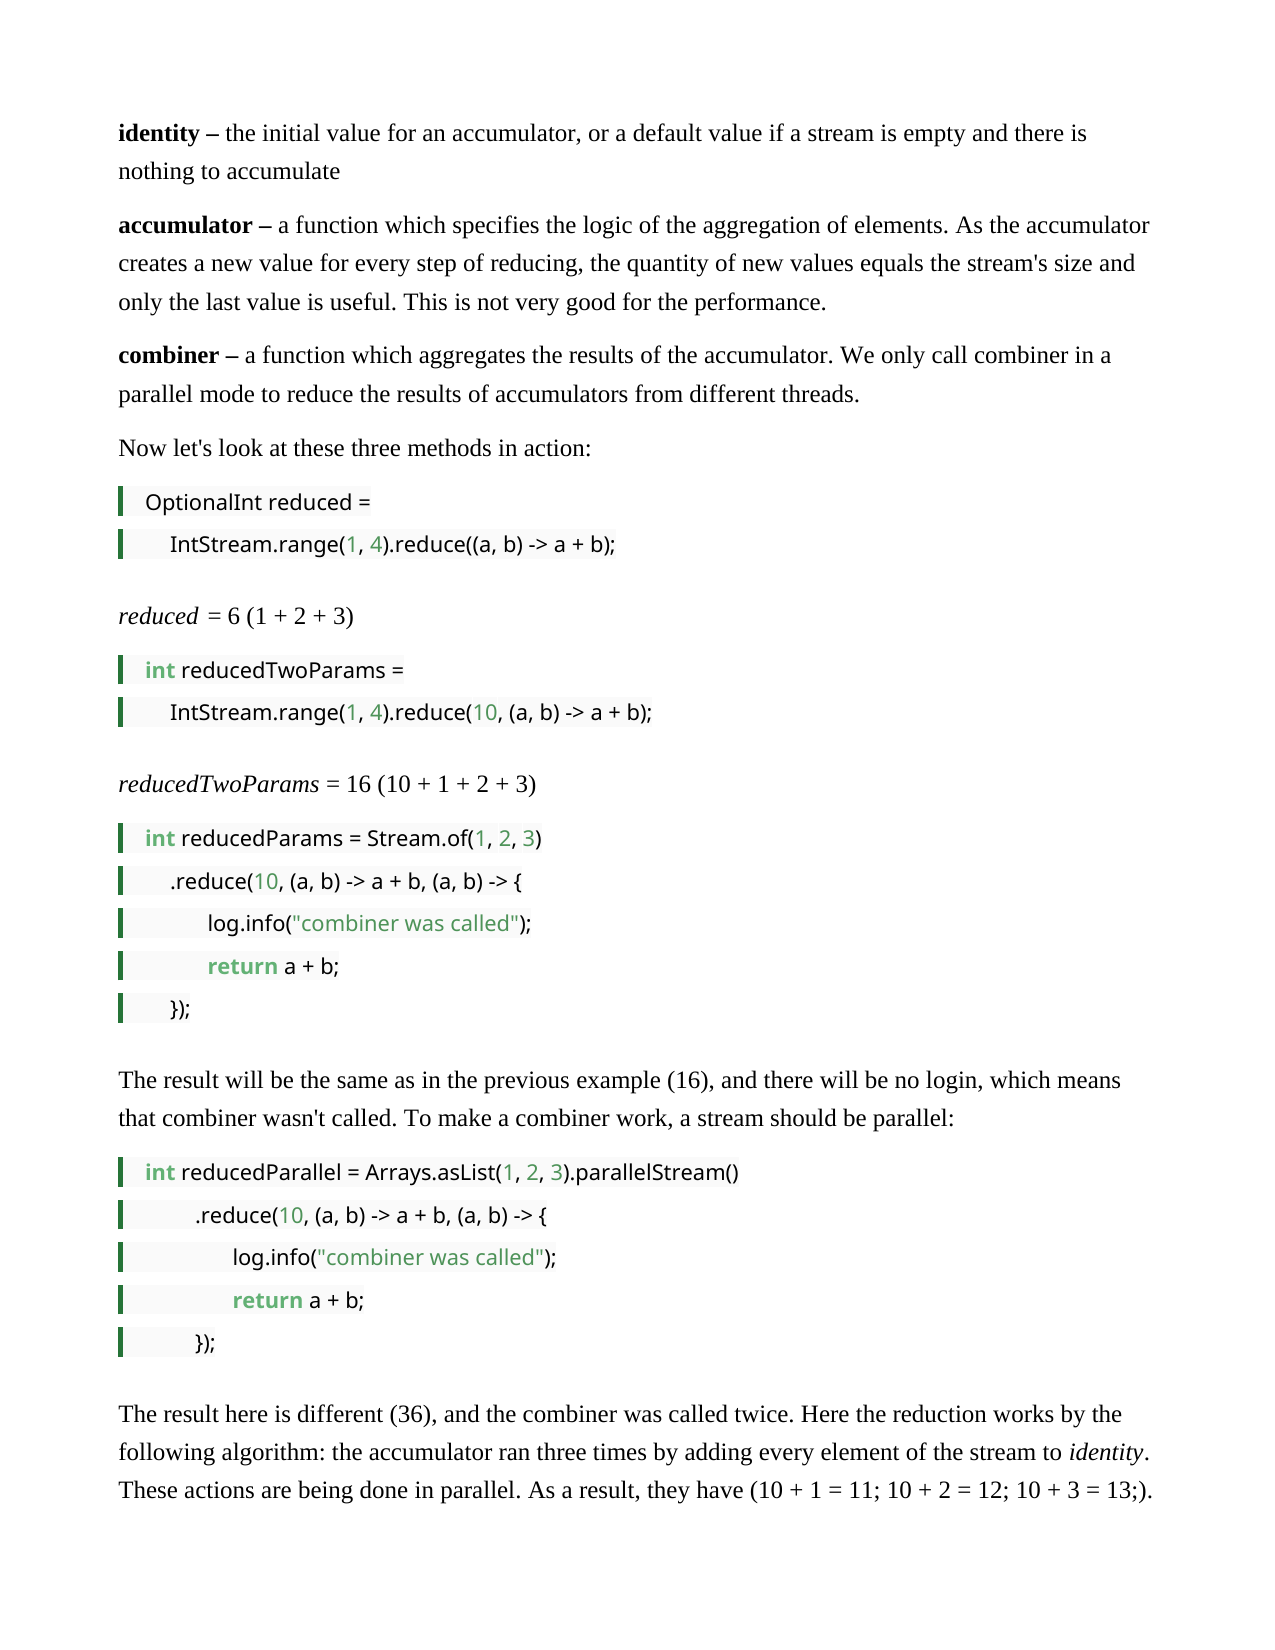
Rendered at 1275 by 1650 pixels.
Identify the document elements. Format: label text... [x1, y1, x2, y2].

text IntStream.range(1, 4).reduce((a, b) -> a + b); [123, 529, 1157, 559]
text identity – the initial value for an accumulator, or a default value if a stream is empty and there is nothing to accumulate [118, 118, 1157, 185]
text }); [123, 1327, 1157, 1357]
text .reduce(10, (a, b) -> a + b, (a, b) -> { [123, 1200, 1157, 1229]
text reducedTwoParams = 16 (10 + 1 + 2 + 3) [118, 769, 1157, 798]
text int reducedParams = Stream.of(1, 2, 3) [123, 823, 1157, 853]
text The result will be the same as in the previous example (16), and there will be no login, which means that combiner wasn't called. To make a combiner work, a stream should be parallel: [118, 1065, 1157, 1132]
text }); [123, 993, 1157, 1023]
text .reduce(10, (a, b) -> a + b, (a, b) -> { [123, 866, 1157, 895]
text log.info("combiner was called"); [123, 1242, 1157, 1272]
text return a + b; [123, 1285, 1157, 1314]
text int reducedTwoParams = [123, 655, 1157, 684]
text OptionalInt reduced = [123, 486, 1157, 516]
text log.info("combiner was called"); [123, 908, 1157, 938]
text The result here is different (36), and the combiner was called twice. Here the reduction works by the following algorithm: the accumulator ran three times by adding every element of the stream to identity. These actions are being done in parallel. As a result, they have (10 + 1 = 11; 10 + 2 = 12; 10 + 3 = 13;). [118, 1399, 1157, 1504]
text IntStream.range(1, 4).reduce(10, (a, b) -> a + b); [123, 697, 1157, 727]
text Now let's look at these three methods in action: [118, 433, 1157, 461]
text return a + b; [123, 951, 1157, 980]
text combiner – a function which aggregates the results of the accumulator. We only call combiner in a parallel mode to reduce the results of accumulators from different threads. [118, 341, 1157, 407]
text accumulator – a function which specifies the logic of the aggregation of elements. As the accumulator creates a new value for every step of reducing, the quantity of new values equals the stream's size and only the last value is useful. This is not very good for the performance. [118, 210, 1157, 315]
text reduced = 6 (1 + 2 + 3) [118, 601, 1157, 630]
text int reducedParallel = Arrays.asList(1, 2, 3).parallelStream() [123, 1157, 1157, 1187]
